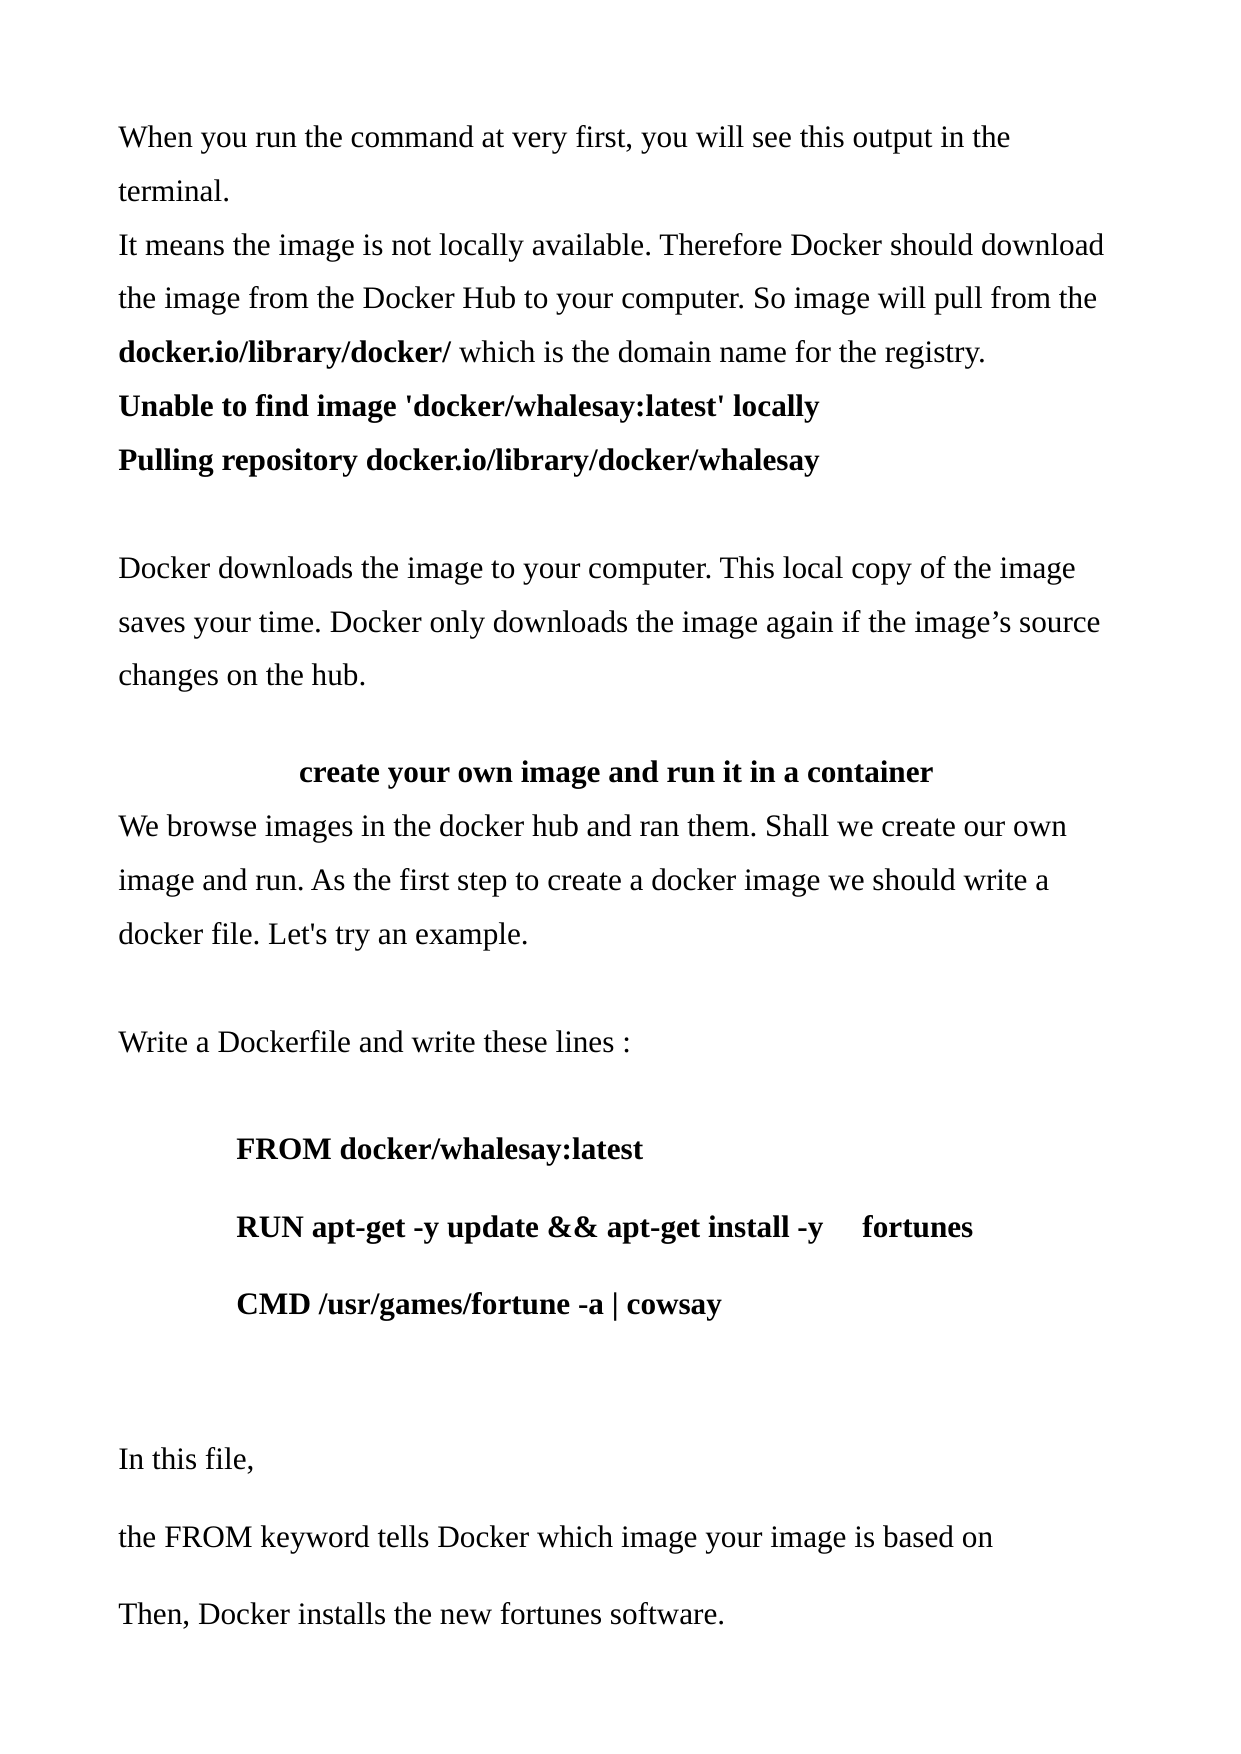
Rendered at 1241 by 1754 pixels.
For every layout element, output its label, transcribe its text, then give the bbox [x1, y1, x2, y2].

text When you run the command at very first, you will see this output in the terminal. [118, 118, 1122, 208]
text Unable to find image 'docker/whalesay:latest' locally [118, 387, 1122, 423]
text create your own image and run it in a container [118, 754, 1122, 789]
text Write a Dockerfile and write these lines : [118, 1023, 1122, 1059]
text Pulling repository docker.io/library/docker/whalesay [118, 441, 1122, 477]
text the FROM keyword tells Docker which image your image is based on [118, 1518, 1122, 1554]
text RUN apt-get -y update && apt-get install -y fortunes [236, 1208, 1122, 1244]
text In this file, [118, 1441, 1122, 1477]
text We browse images in the docker hub and ran them. Shall we create our own image and run. As the first step to create a docker image we should write a docker file. Let's try an example. [118, 807, 1122, 951]
text CMD /usr/games/fortune -a | cowsay [236, 1286, 1122, 1322]
text It means the image is not locally available. Therefore Docker should download the image from the Docker Hub to your computer. So image will pull from the docker.io/library/docker/ which is the domain name for the registry. [118, 226, 1122, 369]
text FROM docker/whalesay:latest [236, 1131, 1122, 1167]
text Then, Docker installs the new fortunes software. [118, 1596, 1122, 1632]
text Docker downloads the image to your computer. This local copy of the image saves your time. Docker only downloads the image again if the image’s source changes on the hub. [118, 549, 1122, 693]
